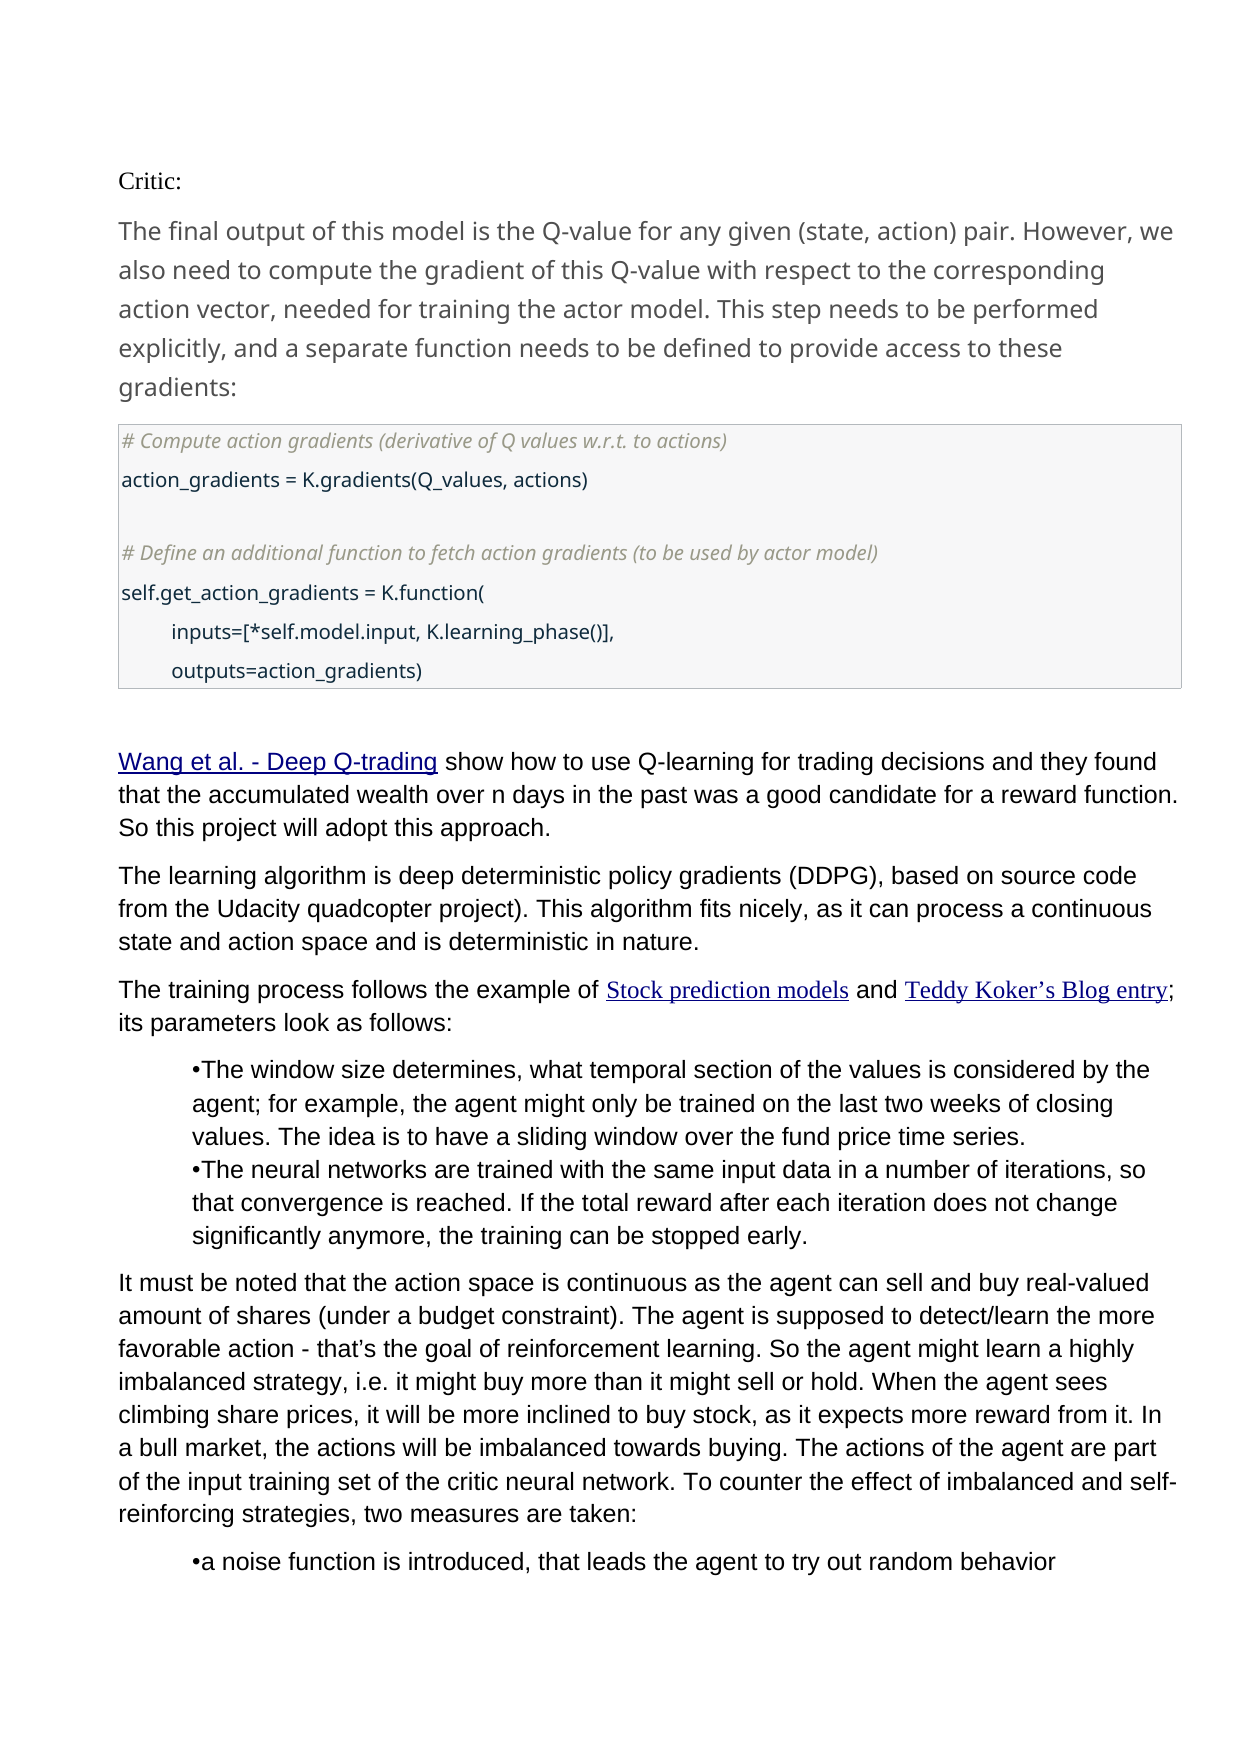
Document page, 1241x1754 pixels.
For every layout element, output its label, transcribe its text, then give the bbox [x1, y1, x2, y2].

text inputs=[*self.model.input, K.learning_phase()], [119, 614, 1181, 645]
text It must be noted that the action space is continuous as the agent can sell and buy real-valued amount of shares (under a budget constraint). The agent is supposed to detect/learn the more favorable action - that’s the goal of reinforcement learning. So the agent might learn a highly imbalanced strategy, i.e. it might buy more than it might sell or hold. When the agent sees climbing share prices, it will be more inclined to buy stock, as it expects more reward from it. In a bull market, the actions will be imbalanced towards buying. The actions of the agent are part of the input training set of the critic neural network. To counter the effect of imbalanced and self-reinforcing strategies, two measures are taken: [118, 1268, 1181, 1528]
text Critic: [118, 166, 1181, 194]
list The neural networks are trained with the same input data in a number of iterations, so that convergence is reached. If the total reward after each iteration does not change significantly anymore, the training can be stopped early. [118, 1154, 1181, 1249]
text action_gradients = K.gradients(Q_values, actions) [119, 463, 1181, 494]
text The final output of this model is the Q-value for any given (state, action) pair. However, we also need to compute the gradient of this Q-value with respect to the corresponding action vector, needed for training the actor model. This step needs to be performed explicitly, and a separate function needs to be defined to provide access to these gradients: [118, 213, 1181, 404]
list The window size determines, what temporal section of the values is considered by the agent; for example, the agent might only be trained on the last two weeks of closing values. The idea is to have a sliding window over the fund price time series. [118, 1055, 1181, 1150]
list a noise function is introduced, that leads the agent to try out random behavior [118, 1547, 1181, 1576]
text self.get_action_gradients = K.function( [119, 575, 1181, 606]
text The learning algorithm is deep deterministic policy gradients (DDPG), based on source code from the Udacity quadcopter project). This algorithm fits nicely, as it can process a continuous state and action space and is deterministic in nature. [118, 861, 1181, 956]
text outputs=action_gradients) [119, 654, 1181, 688]
text # Define an additional function to fetch action gradients (to be used by actor model) [119, 536, 1181, 567]
text # Compute action gradients (derivative of Q values w.r.t. to actions) [119, 425, 1181, 454]
text The training process follows the example of Stock prediction models and Teddy Koker’s Blog entry; its parameters look as follows: [118, 975, 1181, 1037]
text Wang et al. - Deep Q-trading show how to use Q-learning for trading decisions and they found that the accumulated wealth over n days in the past was a good candidate for a reward function. So this project will adopt this approach. [118, 747, 1181, 842]
